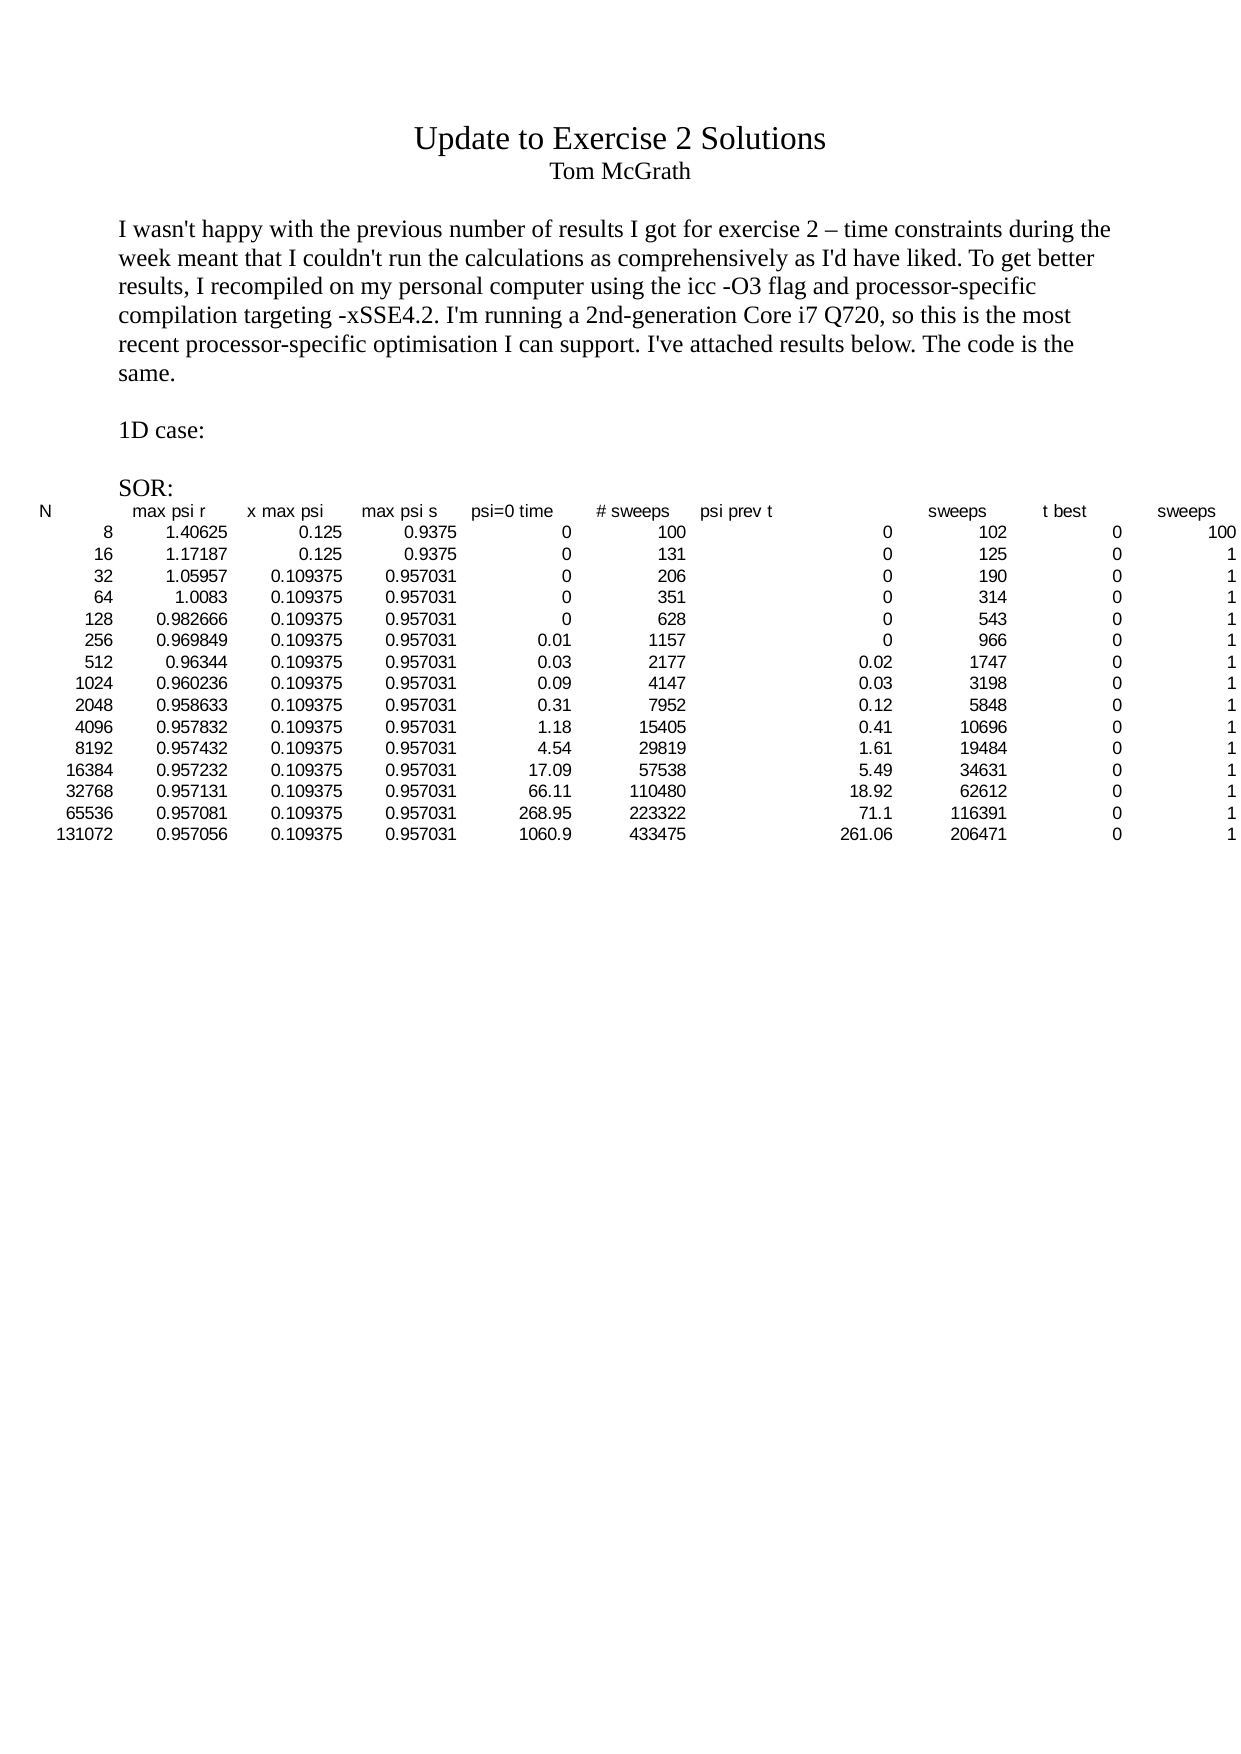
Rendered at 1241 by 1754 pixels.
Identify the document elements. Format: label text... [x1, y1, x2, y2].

text Tom McGrath [118, 156, 1122, 185]
text SOR: [118, 473, 1122, 501]
text Update to Exercise 2 Solutions [118, 118, 1122, 156]
text I wasn't happy with the previous number of results I got for exercise 2 – time constraints during the week meant that I couldn't run the calculations as comprehensively as I'd have liked. To get better results, I recompiled on my personal computer using the icc -O3 flag and processor-specific compilation targeting -xSSE4.2. I'm running a 2nd-generation Core i7 Q720, so this is the most recent processor-specific optimisation I can support. I've attached results below. The code is the same. [118, 214, 1122, 386]
text 1D case: [118, 415, 1122, 444]
